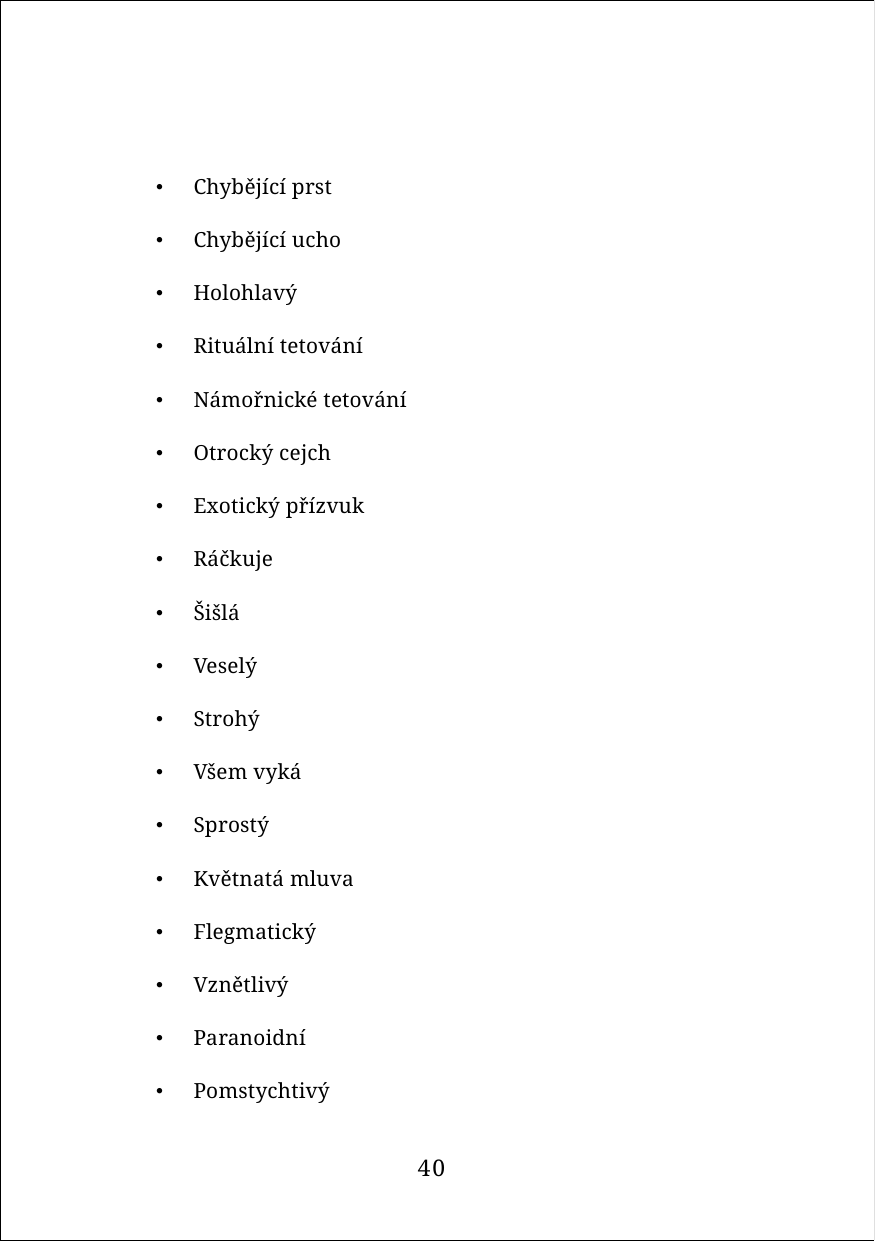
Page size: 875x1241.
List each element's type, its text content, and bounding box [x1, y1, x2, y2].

list Veselý [156, 651, 756, 679]
list Chybějící ucho [156, 225, 756, 253]
list Holohlavý [156, 278, 756, 307]
list Sprostý [156, 811, 756, 839]
list Všem vyká [156, 757, 756, 786]
list Šišlá [156, 598, 756, 626]
list Námořnické tetování [156, 385, 756, 413]
list Flegmatický [156, 917, 756, 945]
list Paranoidní [156, 1023, 756, 1052]
list Pomstychtivý [156, 1077, 756, 1105]
list Exotický přízvuk [156, 491, 756, 519]
list Ráčkuje [156, 544, 756, 573]
list Strohý [156, 704, 756, 732]
list Otrocký cejch [156, 438, 756, 466]
list Rituální tetování [156, 331, 756, 360]
list Květnatá mluva [156, 864, 756, 892]
list Chybějící prst [156, 172, 756, 200]
list Vznětlivý [156, 970, 756, 999]
